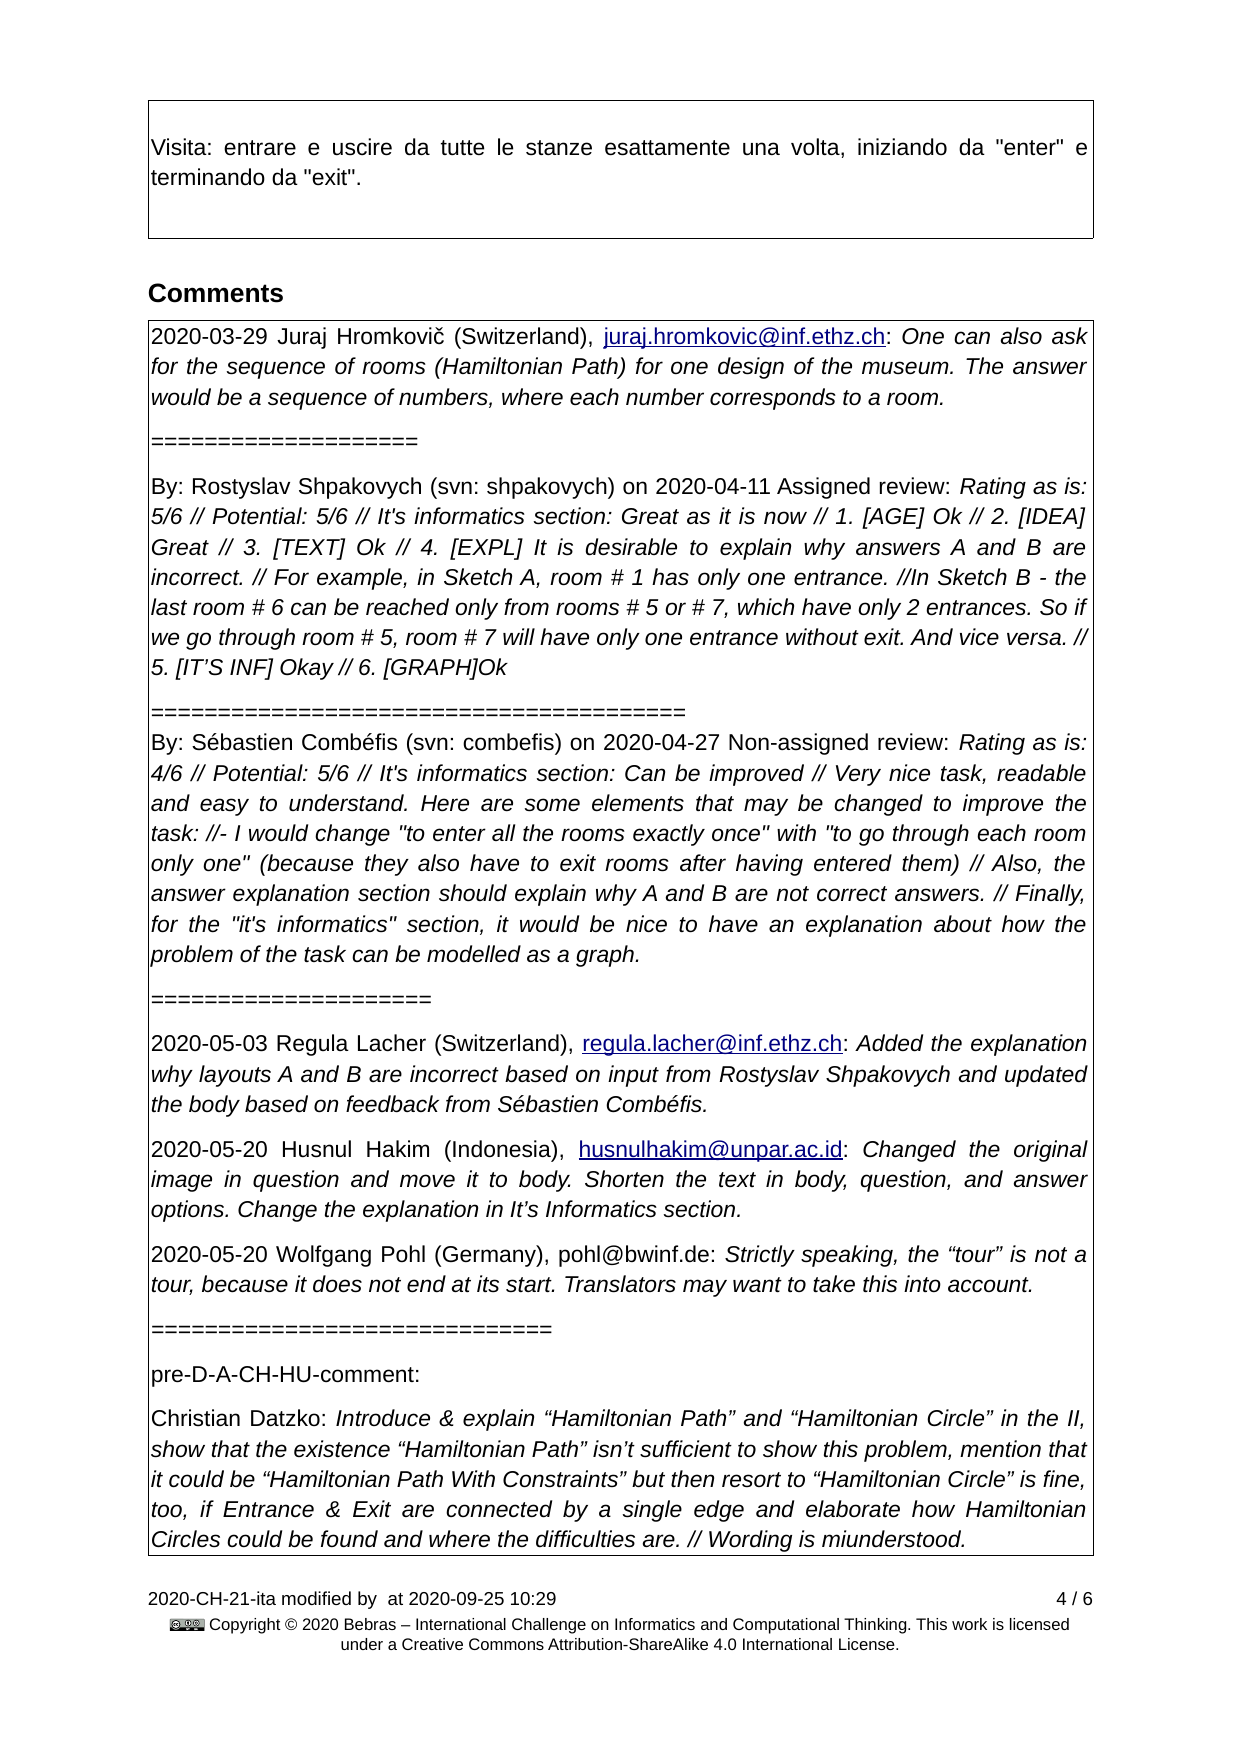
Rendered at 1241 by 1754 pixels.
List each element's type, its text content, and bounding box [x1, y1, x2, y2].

text Visita: entrare e uscire da tutte le stanze esattamente una volta, iniziando da "enter" e terminando da "exit". [149, 101, 1093, 190]
text 2020-05-03 Regula Lacher (Switzerland), regula.lacher@inf.ethz.ch: Added the explanation why layouts A and B are incorrect based on input from Rostyslav Shpakovych and updated the body based on feedback from Sébastien Combéfis. [149, 1027, 1093, 1117]
text ===================== [149, 983, 1093, 1012]
text pre-D-A-CH-HU-comment: [149, 1358, 1093, 1387]
text 2020-03-29 Juraj Hromkovič (Switzerland), juraj.hromkovic@inf.ethz.ch: One can also ask for the sequence of rooms (Hamiltonian Path) for one design of the museum. The answer would be a sequence of numbers, where each number corresponds to a room. [149, 321, 1093, 410]
subtitle Comments [148, 277, 1093, 308]
text 2020-05-20 Husnul Hakim (Indonesia), husnulhakim@unpar.ac.id: Changed the original image in question and move it to body. Shorten the text in body, question, and answer options. Change the explanation in It’s Informatics section. [149, 1133, 1093, 1222]
text 2020-05-20 Wolfgang Pohl (Germany), pohl@bwinf.de: Strictly speaking, the “tour” is not a tour, because it does not end at its start. Translators may want to take this into account. [149, 1238, 1093, 1297]
text By: Rostyslav Shpakovych (svn: shpakovych) on 2020-04-11 Assigned review: Rating as is: 5/6 // Potential: 5/6 // It's informatics section: Great as it is now // 1. [AGE] Ok // 2. [IDEA] Great // 3. [TEXT] Ok // 4. [EXPL] It is desirable to explain why answers A and B are incorrect. // For example, in Sketch A, room # 1 has only one entrance. //In Sketch B - the last room # 6 can be reached only from rooms # 5 or # 7, which have only 2 entrances. So if we go through room # 5, room # 7 will have only one entrance without exit. And vice versa. // 5. [IT’S INF] Okay // 6. [GRAPH]Ok [149, 470, 1093, 681]
text Christian Datzko: Introduce & explain “Hamiltonian Path” and “Hamiltonian Circle” in the II, show that the existence “Hamiltonian Path” isn’t sufficient to show this problem, mention that it could be “Hamiltonian Path With Constraints” but then resort to “Hamiltonian Circle” is fine, too, if Entrance & Exit are connected by a single edge and elaborate how Hamiltonian Circles could be found and where the difficulties are. // Wording is miunderstood. [149, 1402, 1093, 1555]
text ============================== [149, 1313, 1093, 1342]
text ======================================== By: Sébastien Combéfis (svn: combefis) on 2020-04-27 Non-assigned review: Rating as is: 4/6 // Potential: 5/6 // It's informatics section: Can be improved // Very nice task, readable and easy to understand. Here are some elements that may be changed to improve the task: //- I would change "to enter all the rooms exactly once" with "to go through each room only one" (because they also have to exit rooms after having entered them) // Also, the answer explanation section should explain why A and B are not correct answers. // Finally, for the "it's informatics" section, it would be nice to have an explanation about how the problem of the task can be modelled as a graph. [149, 696, 1093, 967]
text ==================== [149, 425, 1093, 455]
